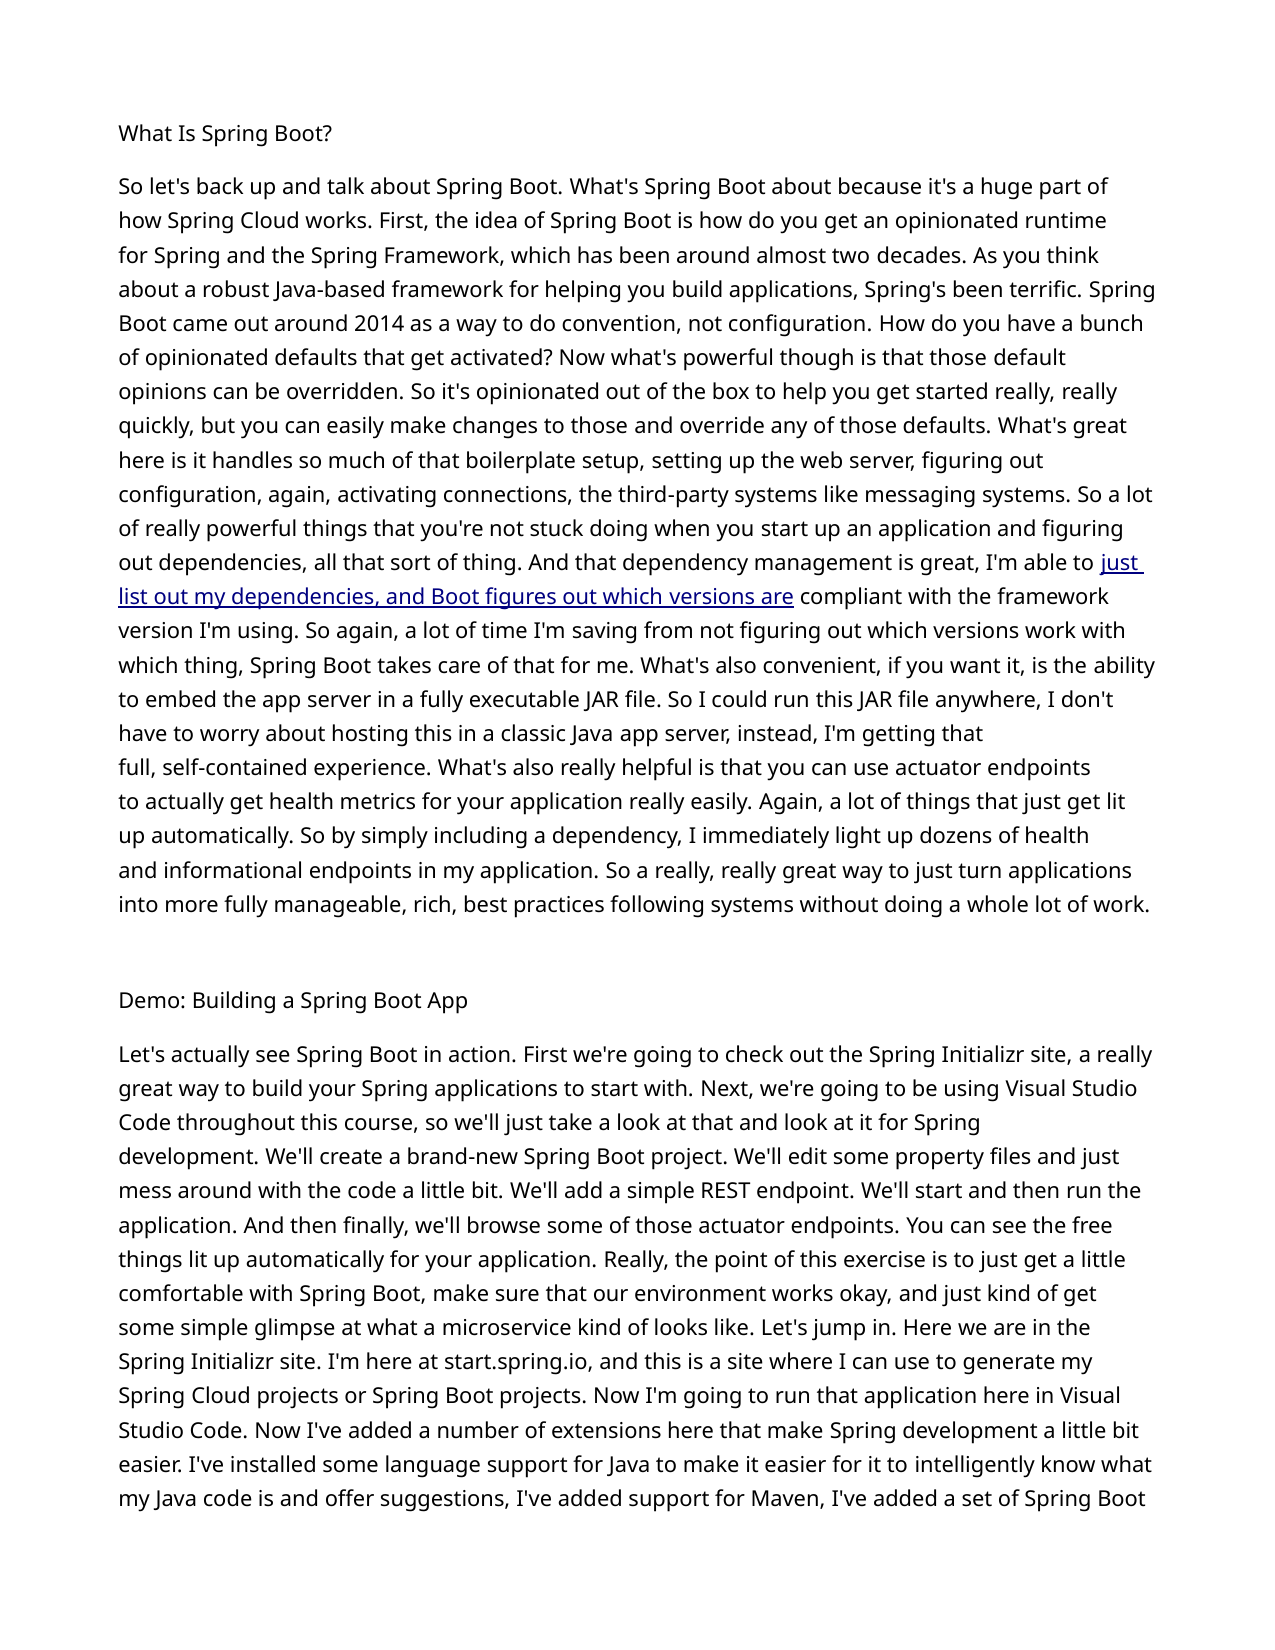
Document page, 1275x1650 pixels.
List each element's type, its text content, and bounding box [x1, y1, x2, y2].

subtitle Demo: Building a Spring Boot App [118, 986, 1157, 1015]
text So let's back up and talk about Spring Boot. What's Spring Boot about because it's a huge part of how Spring Cloud works. First, the idea of Spring Boot is how do you get an opinionated runtime for Spring and the Spring Framework, which has been around almost two decades. As you think about a robust Java‑based framework for helping you build applications, Spring's been terrific. Spring Boot came out around 2014 as a way to do convention, not configuration. How do you have a bunch of opinionated defaults that get activated? Now what's powerful though is that those default opinions can be overridden. So it's opinionated out of the box to help you get started really, really quickly, but you can easily make changes to those and override any of those defaults. What's great here is it handles so much of that boilerplate setup, setting up the web server, figuring out configuration, again, activating connections, the third‑party systems like messaging systems. So a lot of really powerful things that you're not stuck doing when you start up an application and figuring out dependencies, all that sort of thing. And that dependency management is great, I'm able to just list out my dependencies, and Boot figures out which versions are compliant with the framework version I'm using. So again, a lot of time I'm saving from not figuring out which versions work with which thing, Spring Boot takes care of that for me. What's also convenient, if you want it, is the ability to embed the app server in a fully executable JAR file. So I could run this JAR file anywhere, I don't have to worry about hosting this in a classic Java app server, instead, I'm getting that full, self‑contained experience. What's also really helpful is that you can use actuator endpoints to actually get health metrics for your application really easily. Again, a lot of things that just get lit up automatically. So by simply including a dependency, I immediately light up dozens of health and informational endpoints in my application. So a really, really great way to just turn applications into more fully manageable, rich, best practices following systems without doing a whole lot of work. [118, 171, 1157, 919]
subtitle What Is Spring Boot? [118, 118, 1157, 148]
text Let's actually see Spring Boot in action. First we're going to check out the Spring Initializr site, a really great way to build your Spring applications to start with. Next, we're going to be using Visual Studio Code throughout this course, so we'll just take a look at that and look at it for Spring development. We'll create a brand‑new Spring Boot project. We'll edit some property files and just mess around with the code a little bit. We'll add a simple REST endpoint. We'll start and then run the application. And then finally, we'll browse some of those actuator endpoints. You can see the free things lit up automatically for your application. Really, the point of this exercise is to just get a little comfortable with Spring Boot, make sure that our environment works okay, and just kind of get some simple glimpse at what a microservice kind of looks like. Let's jump in. Here we are in the Spring Initializr site. I'm here at start.spring.io, and this is a site where I can use to generate my Spring Cloud projects or Spring Boot projects. Now I'm going to run that application here in Visual Studio Code. Now I've added a number of extensions here that make Spring development a little bit easier. I've installed some language support for Java to make it easier for it to intelligently know what my Java code is and offer suggestions, I've added support for Maven, I've added a set of Spring Boot [118, 1039, 1157, 1513]
